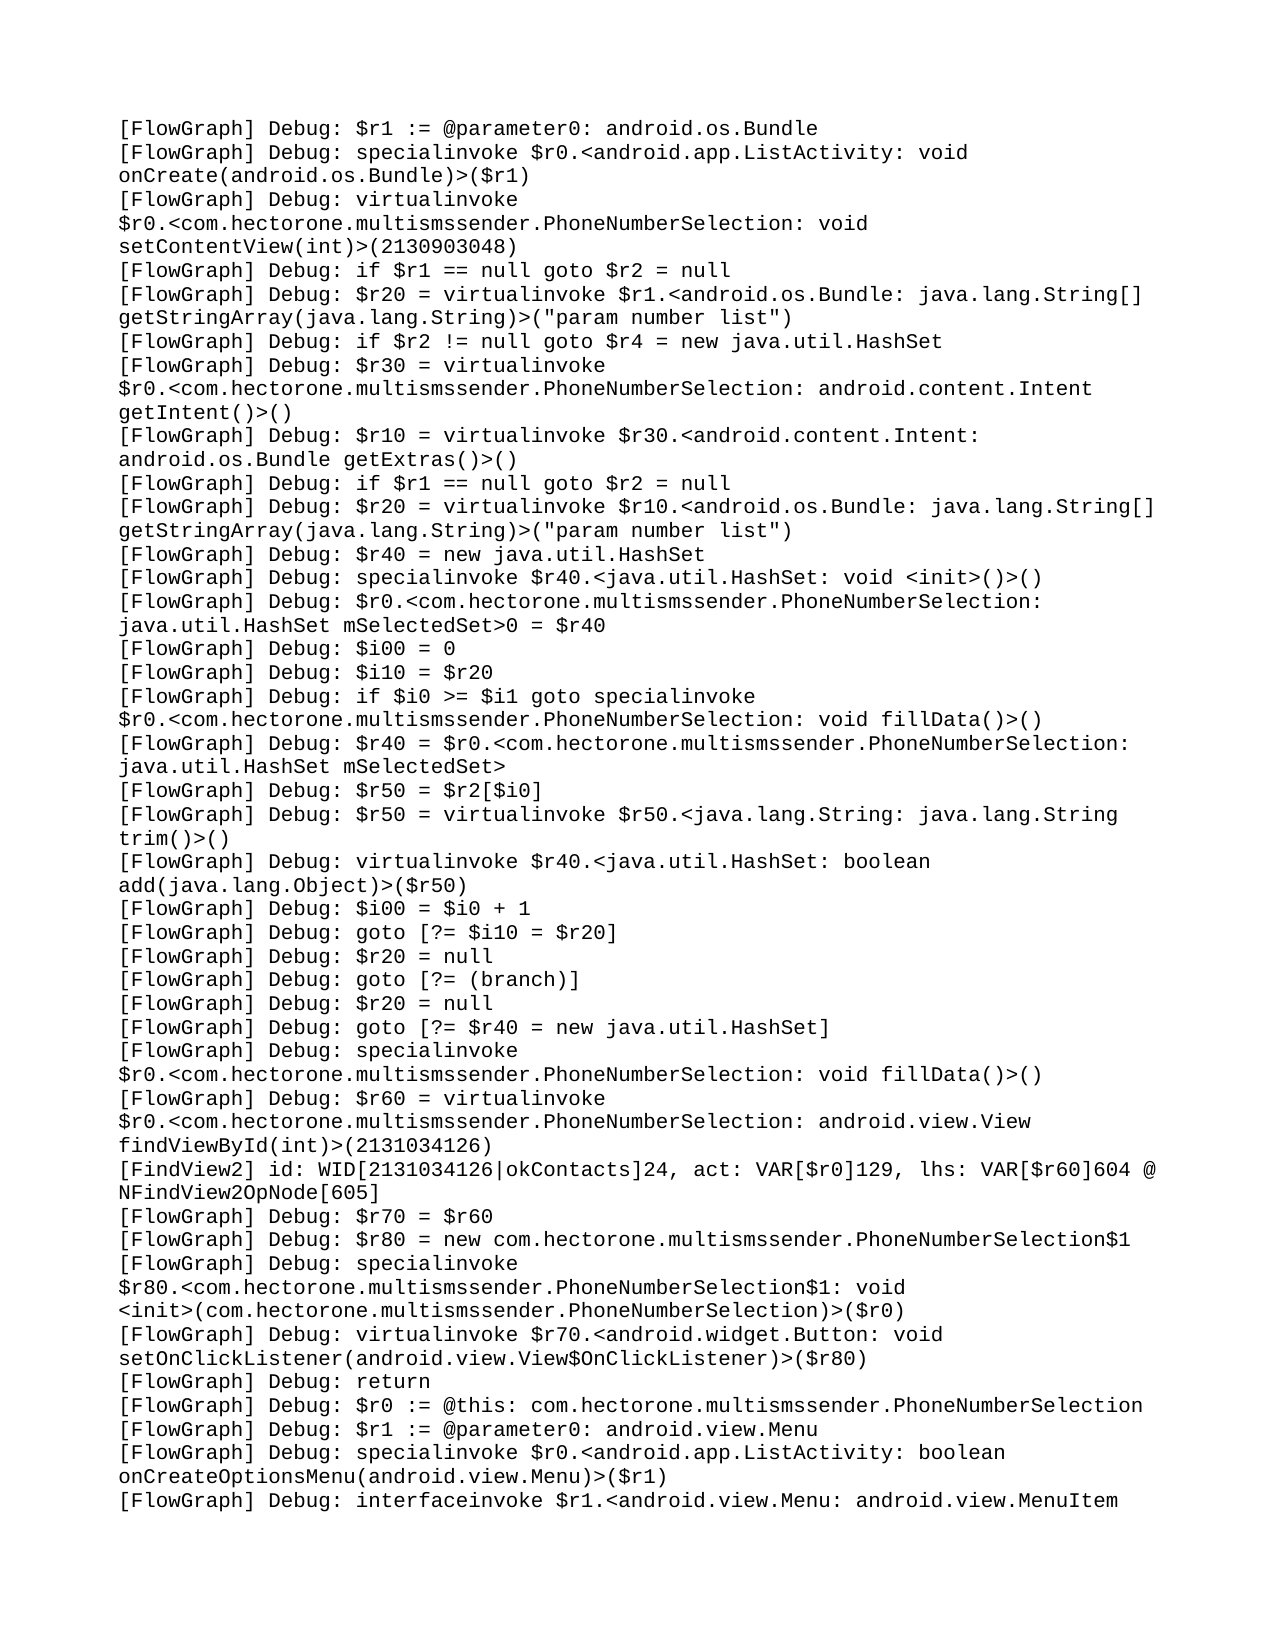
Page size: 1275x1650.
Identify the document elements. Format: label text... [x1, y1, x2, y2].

text [FlowGraph] Debug: specialinvoke $r0.<android.app.ListActivity: boolean onCreateOptionsMenu(android.view.Menu)>($r1) [118, 1442, 1157, 1489]
text [FlowGraph] Debug: specialinvoke $r80.<com.hectorone.multismssender.PhoneNumberSelection$1: void <init>(com.hectorone.multismssender.PhoneNumberSelection)>($r0) [118, 1253, 1157, 1324]
text [FlowGraph] Debug: $r40 = new java.util.HashSet [118, 544, 1157, 567]
text [FlowGraph] Debug: virtualinvoke $r70.<android.widget.Button: void setOnClickListener(android.view.View$OnClickListener)>($r80) [118, 1324, 1157, 1371]
text [FlowGraph] Debug: $r20 = virtualinvoke $r10.<android.os.Bundle: java.lang.String[] getStringArray(java.lang.String)>("param number list") [118, 496, 1157, 544]
text [FlowGraph] Debug: if $r2 != null goto $r4 = new java.util.HashSet [118, 331, 1157, 354]
text [FlowGraph] Debug: $r1 := @parameter0: android.os.Bundle [118, 118, 1157, 142]
text [FlowGraph] Debug: $r50 = virtualinvoke $r50.<java.lang.String: java.lang.String trim()>() [118, 804, 1157, 851]
text [FlowGraph] Debug: $r0 := @this: com.hectorone.multismssender.PhoneNumberSelection [118, 1395, 1157, 1419]
text [FlowGraph] Debug: interfaceinvoke $r1.<android.view.Menu: android.view.MenuItem [118, 1489, 1157, 1513]
text [FlowGraph] Debug: goto [?= $i10 = $r20] [118, 922, 1157, 946]
text [FlowGraph] Debug: $r20 = null [118, 946, 1157, 969]
text [FlowGraph] Debug: if $r1 == null goto $r2 = null [118, 260, 1157, 284]
text [FlowGraph] Debug: $r0.<com.hectorone.multismssender.PhoneNumberSelection: java.util.HashSet mSelectedSet>0 = $r40 [118, 591, 1157, 638]
text [FlowGraph] Debug: $r50 = $r2[$i0] [118, 780, 1157, 804]
text [FlowGraph] Debug: specialinvoke $r40.<java.util.HashSet: void <init>()>() [118, 567, 1157, 591]
text [FlowGraph] Debug: $i10 = $r20 [118, 662, 1157, 686]
text [FlowGraph] Debug: $r70 = $r60 [118, 1206, 1157, 1229]
text [FlowGraph] Debug: virtualinvoke $r0.<com.hectorone.multismssender.PhoneNumberSelection: void setContentView(int)>(2130903048) [118, 189, 1157, 260]
text [FlowGraph] Debug: specialinvoke $r0.<com.hectorone.multismssender.PhoneNumberSelection: void fillData()>() [118, 1040, 1157, 1088]
text [FlowGraph] Debug: goto [?= $r40 = new java.util.HashSet] [118, 1017, 1157, 1040]
text [FlowGraph] Debug: $r30 = virtualinvoke $r0.<com.hectorone.multismssender.PhoneNumberSelection: android.content.Intent getIntent()>() [118, 354, 1157, 426]
text [FlowGraph] Debug: $r1 := @parameter0: android.view.Menu [118, 1419, 1157, 1442]
text [FlowGraph] Debug: $i00 = $i0 + 1 [118, 898, 1157, 922]
text [FindView2] id: WID[2131034126|okContacts]24, act: VAR[$r0]129, lhs: VAR[$r60]604 @ NFindView2OpNode[605] [118, 1158, 1157, 1206]
text [FlowGraph] Debug: if $i0 >= $i1 goto specialinvoke $r0.<com.hectorone.multismssender.PhoneNumberSelection: void fillData()>() [118, 686, 1157, 733]
text [FlowGraph] Debug: if $r1 == null goto $r2 = null [118, 473, 1157, 496]
text [FlowGraph] Debug: $r40 = $r0.<com.hectorone.multismssender.PhoneNumberSelection: java.util.HashSet mSelectedSet> [118, 733, 1157, 780]
text [FlowGraph] Debug: virtualinvoke $r40.<java.util.HashSet: boolean add(java.lang.Object)>($r50) [118, 851, 1157, 898]
text [FlowGraph] Debug: $r20 = virtualinvoke $r1.<android.os.Bundle: java.lang.String[] getStringArray(java.lang.String)>("param number list") [118, 284, 1157, 331]
text [FlowGraph] Debug: return [118, 1371, 1157, 1395]
text [FlowGraph] Debug: $i00 = 0 [118, 638, 1157, 662]
text [FlowGraph] Debug: $r60 = virtualinvoke $r0.<com.hectorone.multismssender.PhoneNumberSelection: android.view.View findViewById(int)>(2131034126) [118, 1088, 1157, 1158]
text [FlowGraph] Debug: $r10 = virtualinvoke $r30.<android.content.Intent: android.os.Bundle getExtras()>() [118, 426, 1157, 473]
text [FlowGraph] Debug: goto [?= (branch)] [118, 969, 1157, 993]
text [FlowGraph] Debug: $r20 = null [118, 993, 1157, 1017]
text [FlowGraph] Debug: specialinvoke $r0.<android.app.ListActivity: void onCreate(android.os.Bundle)>($r1) [118, 142, 1157, 189]
text [FlowGraph] Debug: $r80 = new com.hectorone.multismssender.PhoneNumberSelection$1 [118, 1229, 1157, 1253]
